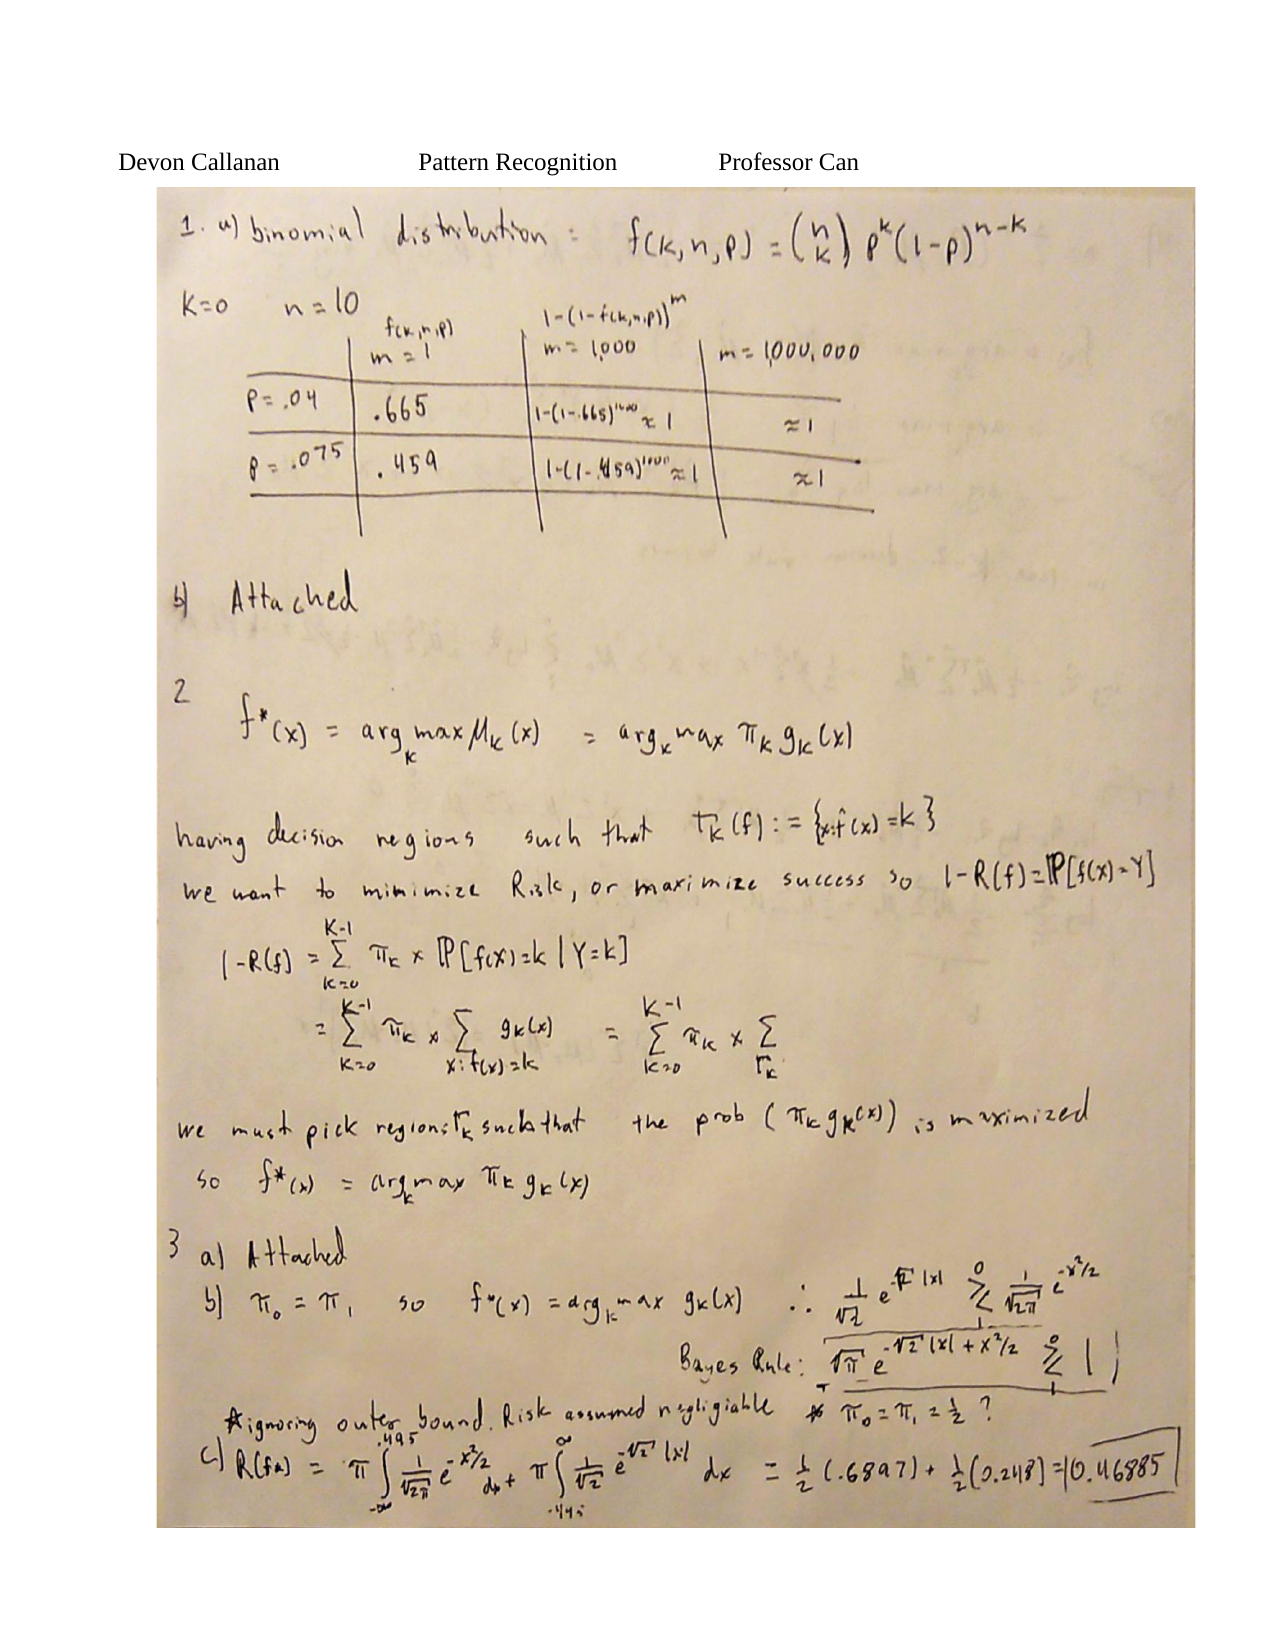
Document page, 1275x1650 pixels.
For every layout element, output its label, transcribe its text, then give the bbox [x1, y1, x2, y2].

text Devon Callanan Pattern Recognition Professor Can [118, 147, 1157, 176]
picture [156, 187, 1196, 1528]
